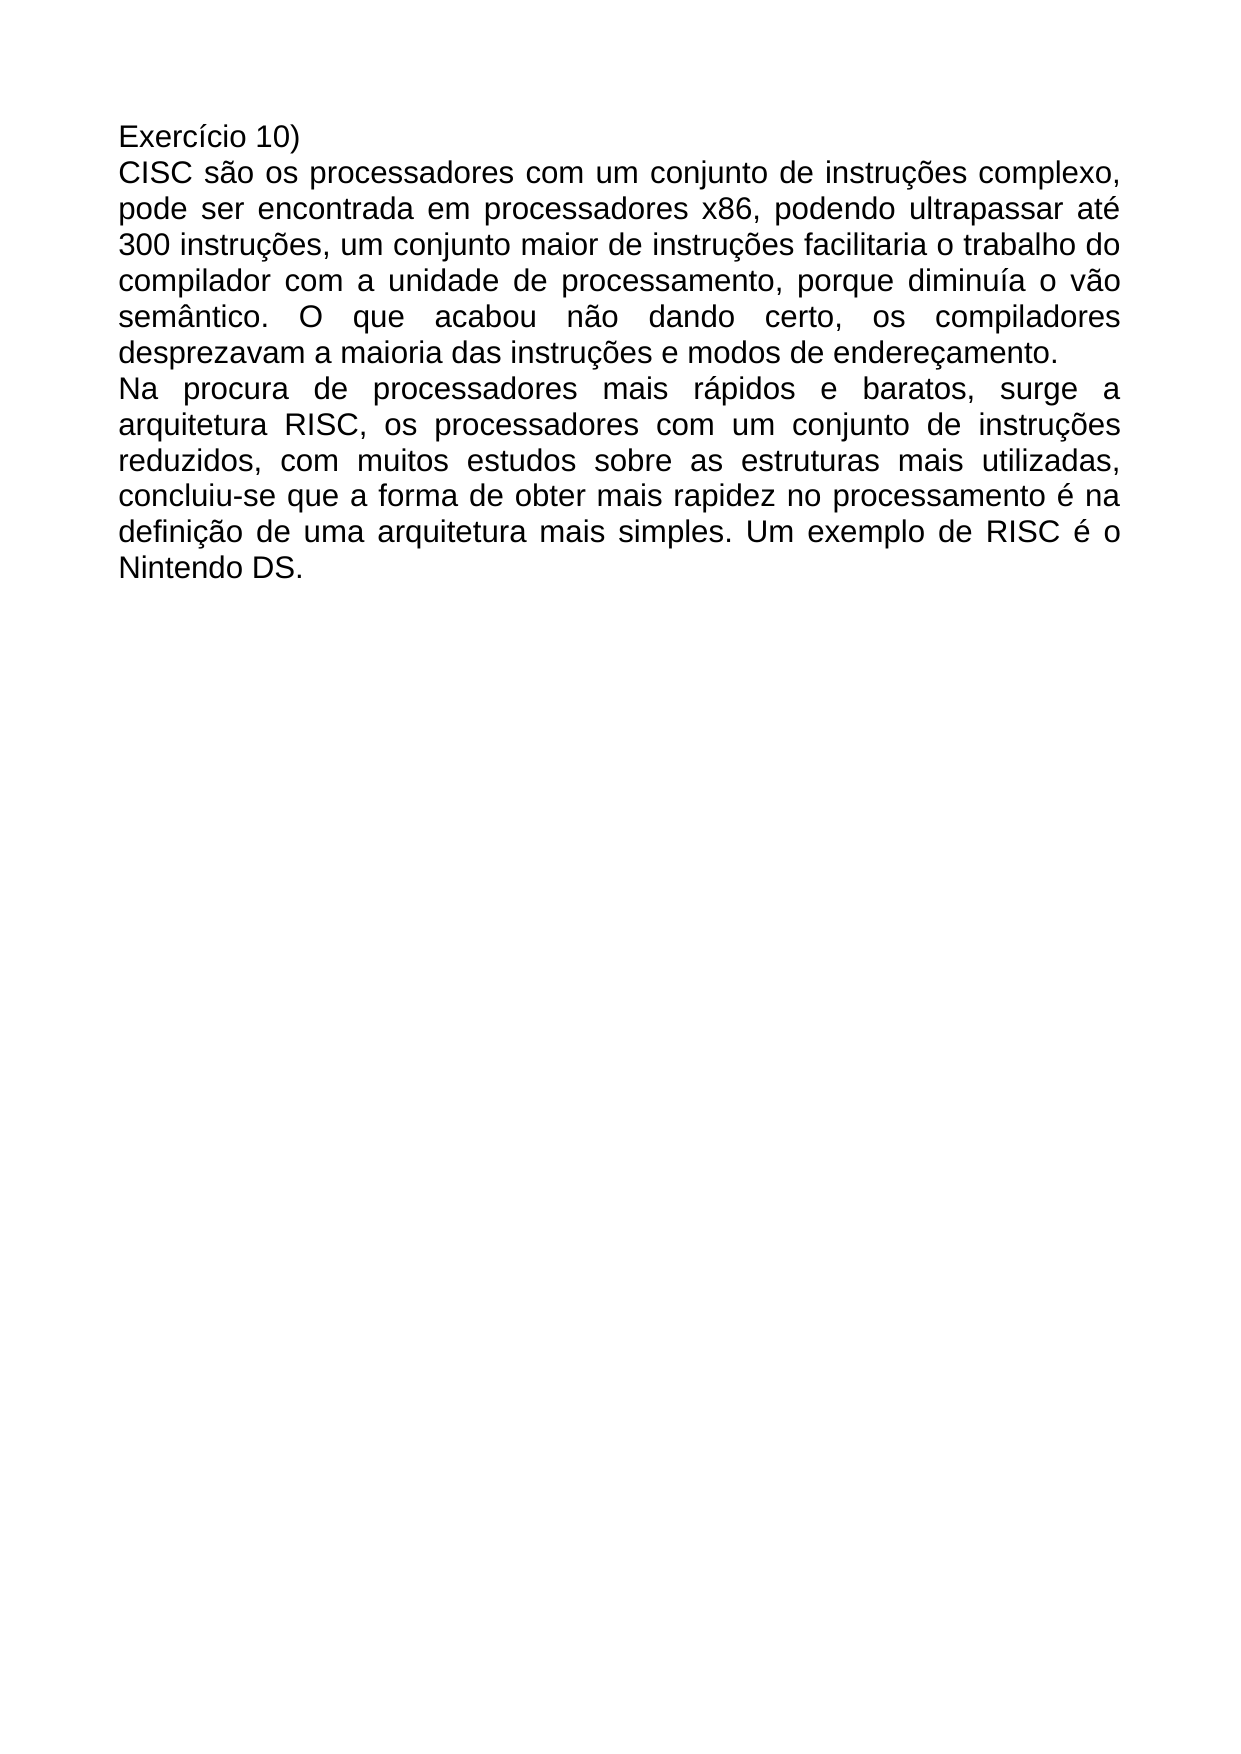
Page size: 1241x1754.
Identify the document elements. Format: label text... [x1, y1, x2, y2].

text CISC são os processadores com um conjunto de instruções complexo, pode ser encontrada em processadores x86, podendo ultrapassar até 300 instruções, um conjunto maior de instruções facilitaria o trabalho do compilador com a unidade de processamento, porque diminuía o vão semântico. O que acabou não dando certo, os compiladores desprezavam a maioria das instruções e modos de endereçamento. [118, 154, 1122, 370]
text Exercício 10) [118, 118, 1122, 154]
text Na procura de processadores mais rápidos e baratos, surge a arquitetura RISC, os processadores com um conjunto de instruções reduzidos, com muitos estudos sobre as estruturas mais utilizadas, concluiu-se que a forma de obter mais rapidez no processamento é na definição de uma arquitetura mais simples. Um exemplo de RISC é o Nintendo DS. [118, 370, 1122, 585]
